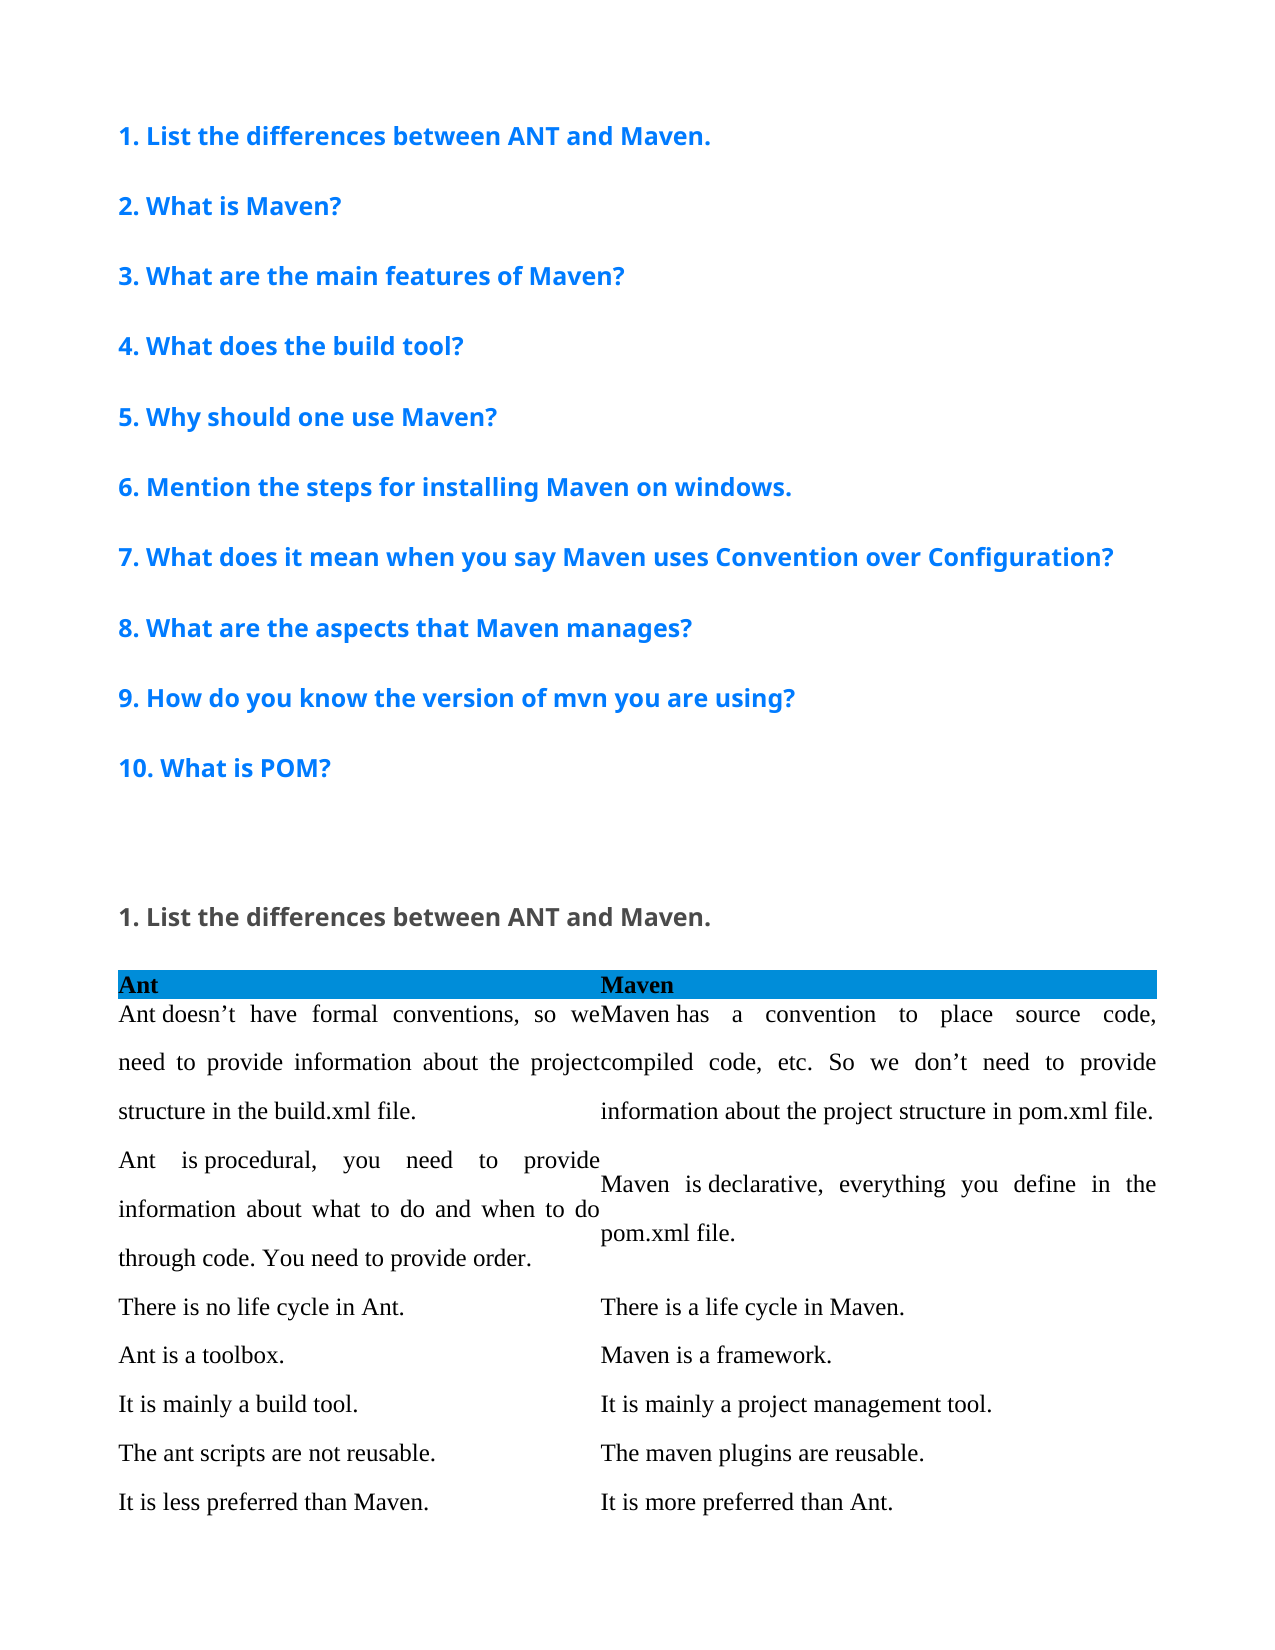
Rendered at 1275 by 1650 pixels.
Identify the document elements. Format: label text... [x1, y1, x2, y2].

subtitle 2. What is Maven? [118, 188, 1157, 222]
table_cell The maven plugins are reusable. [600, 1438, 1157, 1487]
subtitle 3. What are the main features of Maven? [118, 259, 1157, 293]
table_cell Ant is a toolbox. [118, 1341, 600, 1389]
subtitle 7. What does it mean when you say Maven uses Convention over Configuration? [118, 540, 1157, 574]
subtitle 1. List the differences between ANT and Maven. [118, 118, 1157, 152]
table_header Maven [600, 970, 1157, 999]
table_cell Ant is procedural, you need to provide information about what to do and when to do through code. You need to provide order. [118, 1145, 600, 1292]
table_cell Ant doesn’t have formal conventions, so we need to provide information about the project structure in the build.xml file. [118, 999, 600, 1145]
subtitle 1. List the differences between ANT and Maven. [118, 899, 1157, 934]
subtitle 8. What are the aspects that Maven manages? [118, 610, 1157, 644]
table_cell It is mainly a build tool. [118, 1390, 600, 1438]
table_cell It is more preferred than Ant. [600, 1487, 1157, 1516]
table_cell Maven has a convention to place source code, compiled code, etc. So we don’t need to provide information about the project structure in pom.xml file. [600, 999, 1157, 1145]
subtitle 10. What is POM? [118, 751, 1157, 785]
subtitle 5. Why should one use Maven? [118, 399, 1157, 433]
subtitle 4. What does the build tool? [118, 329, 1157, 363]
table_cell Maven is a framework. [600, 1341, 1157, 1389]
subtitle 6. Mention the steps for installing Maven on windows. [118, 470, 1157, 504]
table_header Ant [118, 970, 600, 999]
subtitle 9. How do you know the version of mvn you are using? [118, 681, 1157, 715]
table_cell It is mainly a project management tool. [600, 1390, 1157, 1438]
table_cell It is less preferred than Maven. [118, 1487, 600, 1516]
table_cell There is no life cycle in Ant. [118, 1292, 600, 1341]
table_cell Maven is declarative, everything you define in the pom.xml file. [600, 1145, 1157, 1292]
table_cell The ant scripts are not reusable. [118, 1438, 600, 1487]
table_cell There is a life cycle in Maven. [600, 1292, 1157, 1341]
